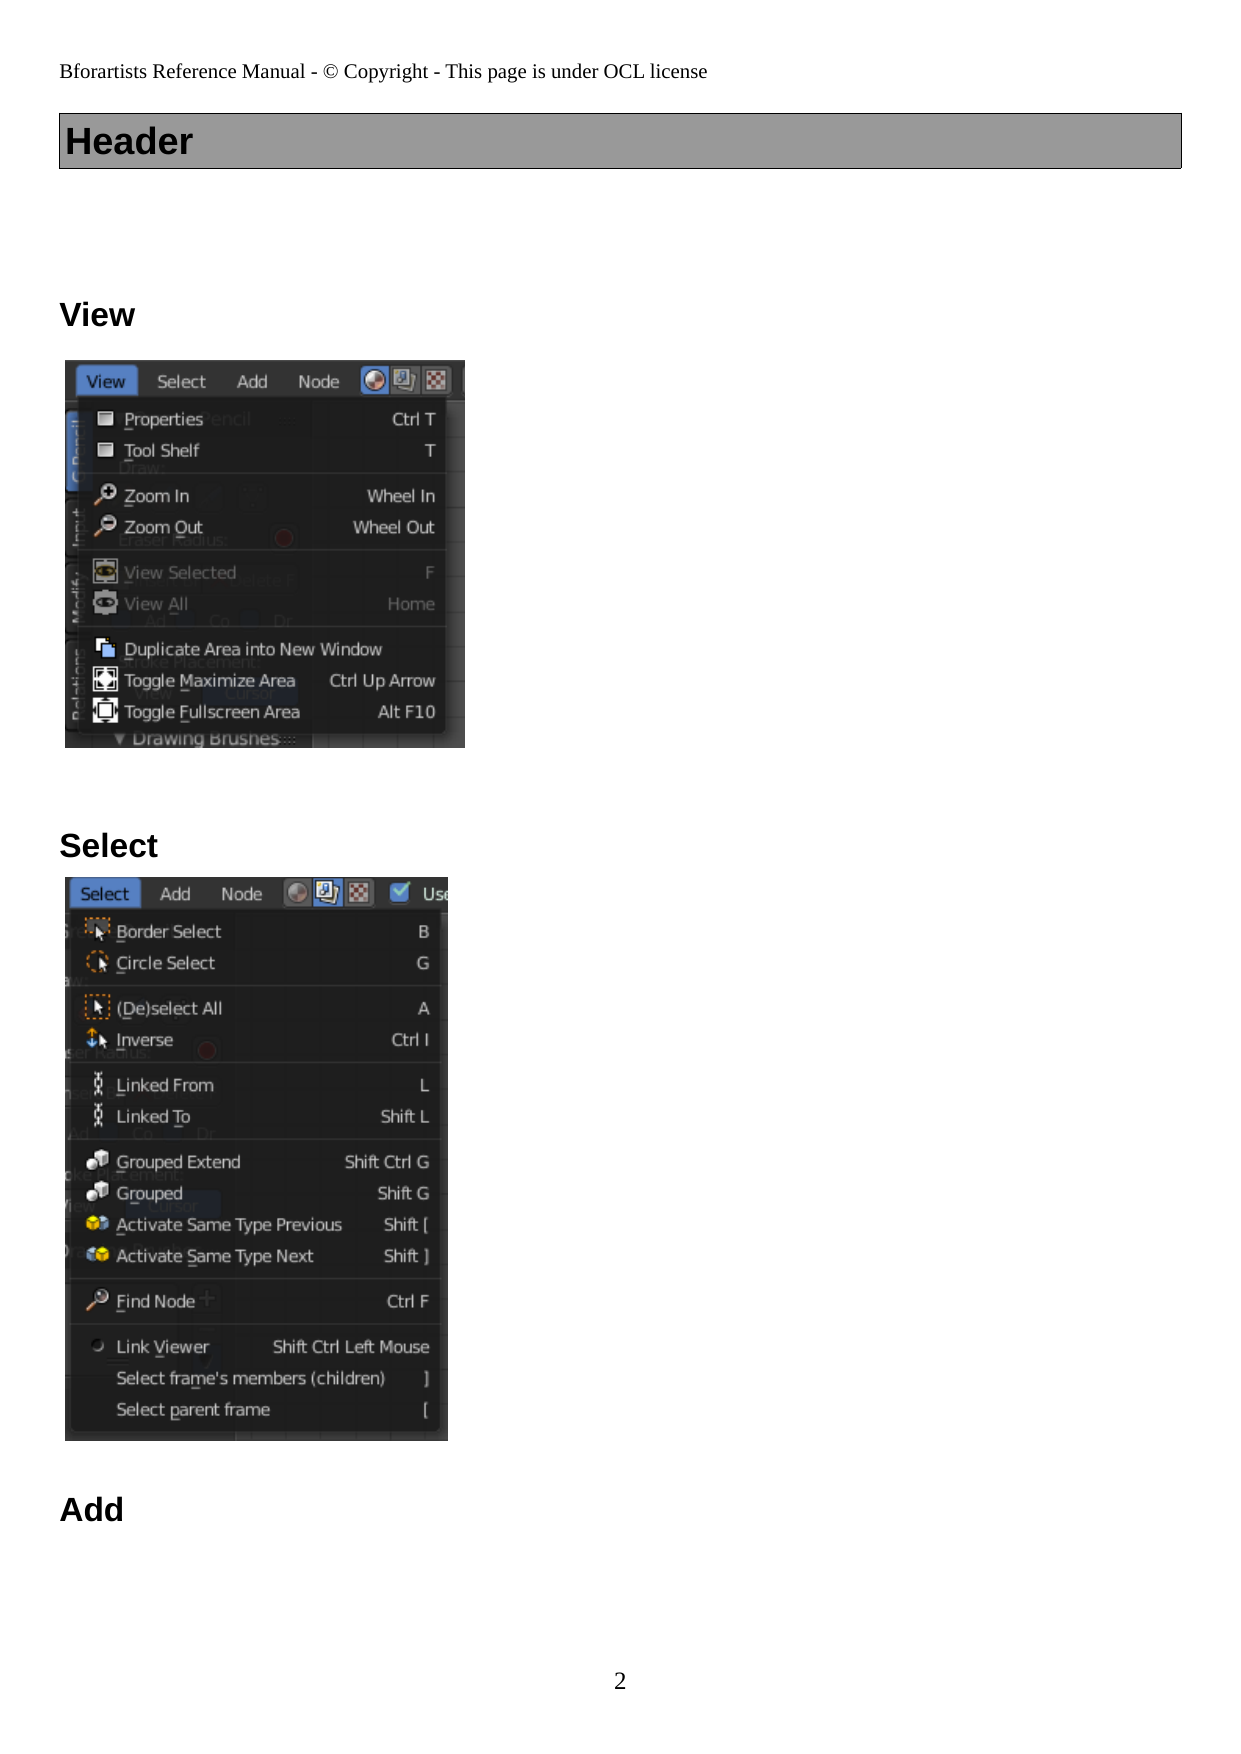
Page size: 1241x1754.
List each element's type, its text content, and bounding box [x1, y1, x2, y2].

picture [65, 877, 448, 1441]
table_header Header [60, 114, 1181, 168]
subtitle Select [59, 826, 1181, 865]
subtitle Add [59, 1490, 1181, 1528]
subtitle View [59, 295, 1181, 334]
picture [65, 360, 465, 748]
